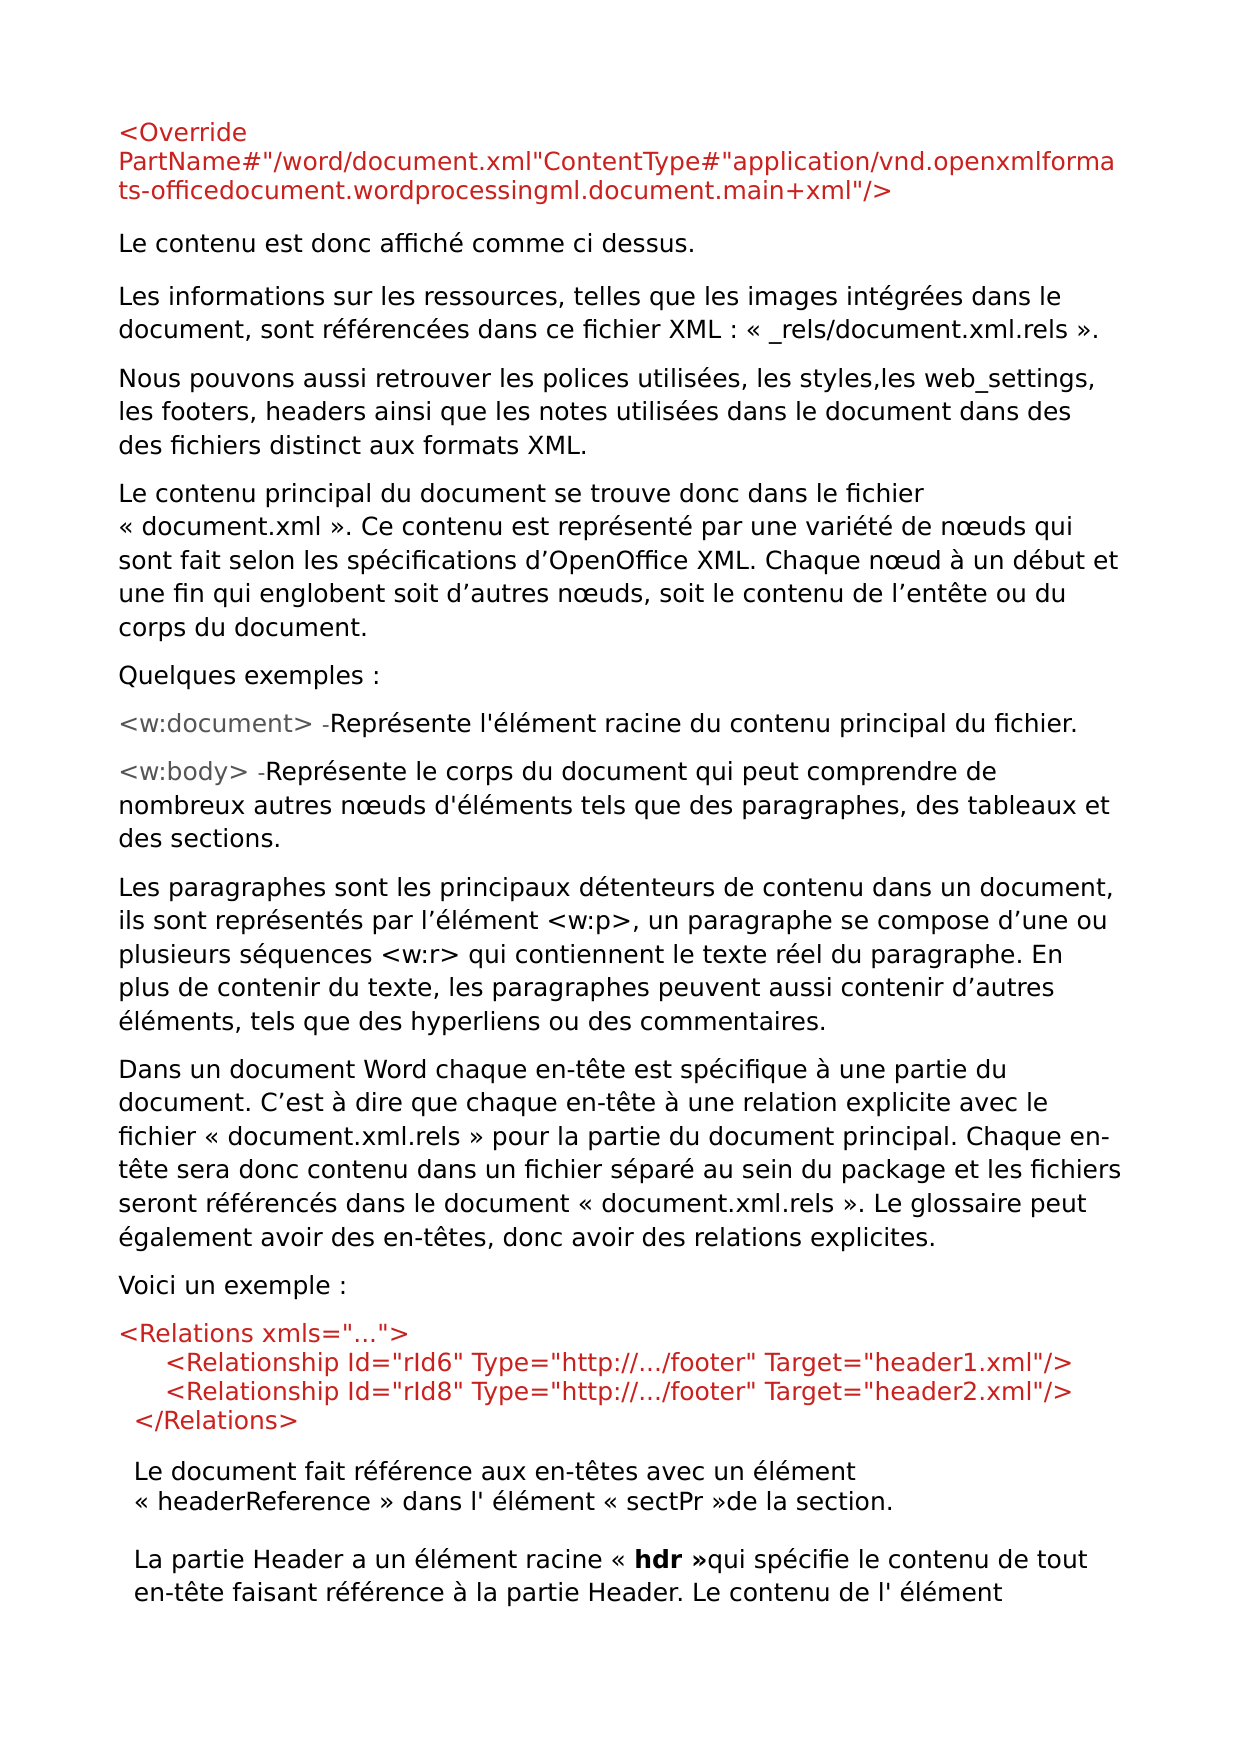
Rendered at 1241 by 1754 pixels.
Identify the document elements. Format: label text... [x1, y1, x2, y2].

text Le contenu est donc affiché comme ci dessus. [118, 229, 1122, 258]
text Voici un exemple : [118, 1271, 1122, 1300]
text Le document fait référence aux en-têtes avec un élément « headerReference » dans l' élément « sectPr »de la section. [134, 1457, 1122, 1516]
text Les paragraphes sont les principaux détenteurs de contenu dans un document, ils sont représentés par l’élément <w:p>, un paragraphe se compose d’une ou plusieurs séquences <w:r> qui contiennent le texte réel du paragraphe. En plus de contenir du texte, les paragraphes peuvent aussi contenir d’autres éléments, tels que des hyperliens ou des commentaires. [118, 873, 1122, 1036]
text <w:body> -Représente le corps du document qui peut comprendre de nombreux autres nœuds d'éléments tels que des paragraphes, des tableaux et des sections. [118, 757, 1122, 854]
text <Relations xmls="..."> [118, 1319, 1122, 1348]
text <w:document> -Représente l'élément racine du contenu principal du fichier. [118, 709, 1122, 738]
text Quelques exemples : [118, 661, 1122, 690]
text Nous pouvons aussi retrouver les polices utilisées, les styles,les web_settings, les footers, headers ainsi que les notes utilisées dans le document dans des des fichiers distinct aux formats XML. [118, 364, 1122, 460]
text <Relationship Id="rId8" Type="http://.../footer" Target="header2.xml"/> [165, 1377, 1122, 1406]
text Dans un document Word chaque en-tête est spécifique à une partie du document. C’est à dire que chaque en-tête à une relation explicite avec le fichier « document.xml.rels » pour la partie du document principal. Chaque en-tête sera donc contenu dans un fichier séparé au sein du package et les fichiers seront référencés dans le document « document.xml.rels ». Le glossaire peut également avoir des en-têtes, donc avoir des relations explicites. [118, 1055, 1122, 1252]
text La partie Header a un élément racine « hdr »qui spécifie le contenu de tout en-tête faisant référence à la partie Header. Le contenu de l' élément [134, 1545, 1122, 1608]
text Les informations sur les ressources, telles que les images intégrées dans le document, sont référencées dans ce fichier XML : « _rels/document.xml.rels ». [118, 282, 1122, 345]
text Le contenu principal du document se trouve donc dans le fichier « document.xml ». Ce contenu est représenté par une variété de nœuds qui sont fait selon les spécifications d’OpenOffice XML. Chaque nœud à un début et une fin qui englobent soit d’autres nœuds, soit le contenu de l’entête ou du corps du document. [118, 479, 1122, 642]
text <Override PartName#"/word/document.xml"ContentType#"application/vnd.openxmlformats-officedocument.wordprocessingml.document.main+xml"/> [118, 118, 1122, 206]
text <Relationship Id="rId6" Type="http://.../footer" Target="header1.xml"/> [165, 1348, 1122, 1377]
text </Relations> [134, 1406, 1122, 1436]
